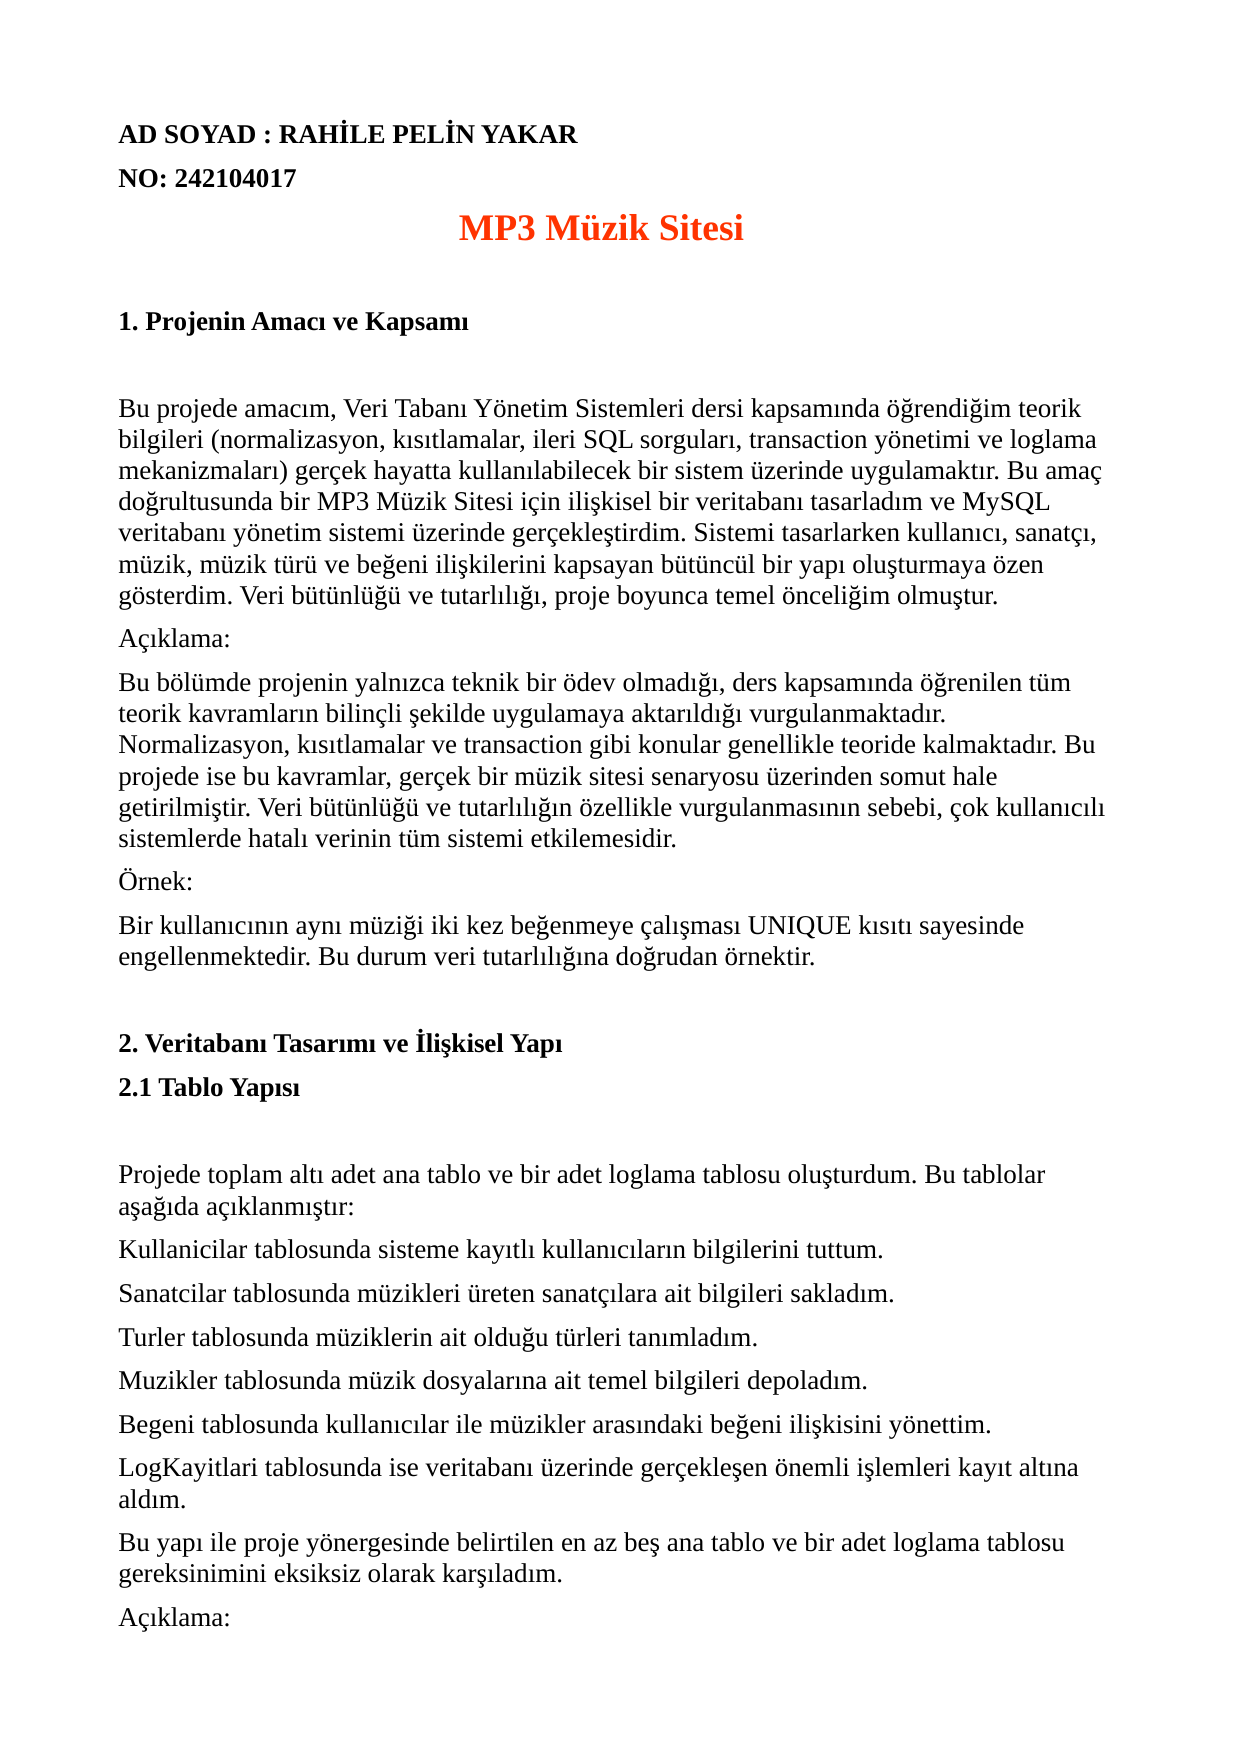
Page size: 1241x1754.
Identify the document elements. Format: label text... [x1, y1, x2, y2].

text Bu yapı ile proje yönergesinde belirtilen en az beş ana tablo ve bir adet loglama tablosu gereksinimini eksiksiz olarak karşıladım. [118, 1526, 1122, 1589]
text Bir kullanıcının aynı müziği iki kez beğenmeye çalışması UNIQUE kısıtı sayesinde engellenmektedir. Bu durum veri tutarlılığına doğrudan örnektir. [118, 909, 1122, 971]
text Bu bölümde projenin yalnızca teknik bir ödev olmadığı, ders kapsamında öğrenilen tüm teorik kavramların bilinçli şekilde uygulamaya aktarıldığı vurgulanmaktadır. Normalizasyon, kısıtlamalar ve transaction gibi konular genellikle teoride kalmaktadır. Bu projede ise bu kavramlar, gerçek bir müzik sitesi senaryosu üzerinden somut hale getirilmiştir. Veri bütünlüğü ve tutarlılığın özellikle vurgulanmasının sebebi, çok kullanıcılı sistemlerde hatalı verinin tüm sistemi etkilemesidir. [118, 666, 1122, 853]
text Turler tablosunda müziklerin ait olduğu türleri tanımladım. [118, 1321, 1122, 1352]
text Örnek: [118, 866, 1122, 897]
text LogKayitlari tablosunda ise veritabanı üzerinde gerçekleşen önemli işlemleri kayıt altına aldım. [118, 1452, 1122, 1514]
text 2.1 Tablo Yapısı [118, 1071, 1122, 1102]
text Bu projede amacım, Veri Tabanı Yönetim Sistemleri dersi kapsamında öğrendiğim teorik bilgileri (normalizasyon, kısıtlamalar, ileri SQL sorguları, transaction yönetimi ve loglama mekanizmaları) gerçek hayatta kullanılabilecek bir sistem üzerinde uygulamaktır. Bu amaç doğrultusunda bir MP3 Müzik Sitesi için ilişkisel bir veritabanı tasarladım ve MySQL veritabanı yönetim sistemi üzerinde gerçekleştirdim. Sistemi tasarlarken kullanıcı, sanatçı, müzik, müzik türü ve beğeni ilişkilerini kapsayan bütüncül bir yapı oluşturmaya özen gösterdim. Veri bütünlüğü ve tutarlılığı, proje boyunca temel önceliğim olmuştur. [118, 392, 1122, 610]
text AD SOYAD : RAHİLE PELİN YAKAR [118, 118, 1122, 149]
text Begeni tablosunda kullanıcılar ile müzikler arasındaki beğeni ilişkisini yönettim. [118, 1408, 1122, 1439]
text NO: 242104017 [118, 162, 1122, 193]
text Açıklama: [118, 622, 1122, 654]
text Projede toplam altı adet ana tablo ve bir adet loglama tablosu oluşturdum. Bu tablolar aşağıda açıklanmıştır: [118, 1158, 1122, 1221]
text Muzikler tablosunda müzik dosyalarına ait temel bilgileri depoladım. [118, 1364, 1122, 1395]
text 1. Projenin Amacı ve Kapsamı [118, 305, 1122, 336]
text Kullanicilar tablosunda sisteme kayıtlı kullanıcıların bilgilerini tuttum. [118, 1233, 1122, 1264]
text MP3 Müzik Sitesi [118, 205, 1122, 248]
text Açıklama: [118, 1601, 1122, 1632]
text Sanatcilar tablosunda müzikleri üreten sanatçılara ait bilgileri sakladım. [118, 1277, 1122, 1308]
text 2. Veritabanı Tasarımı ve İlişkisel Yapı [118, 1028, 1122, 1059]
